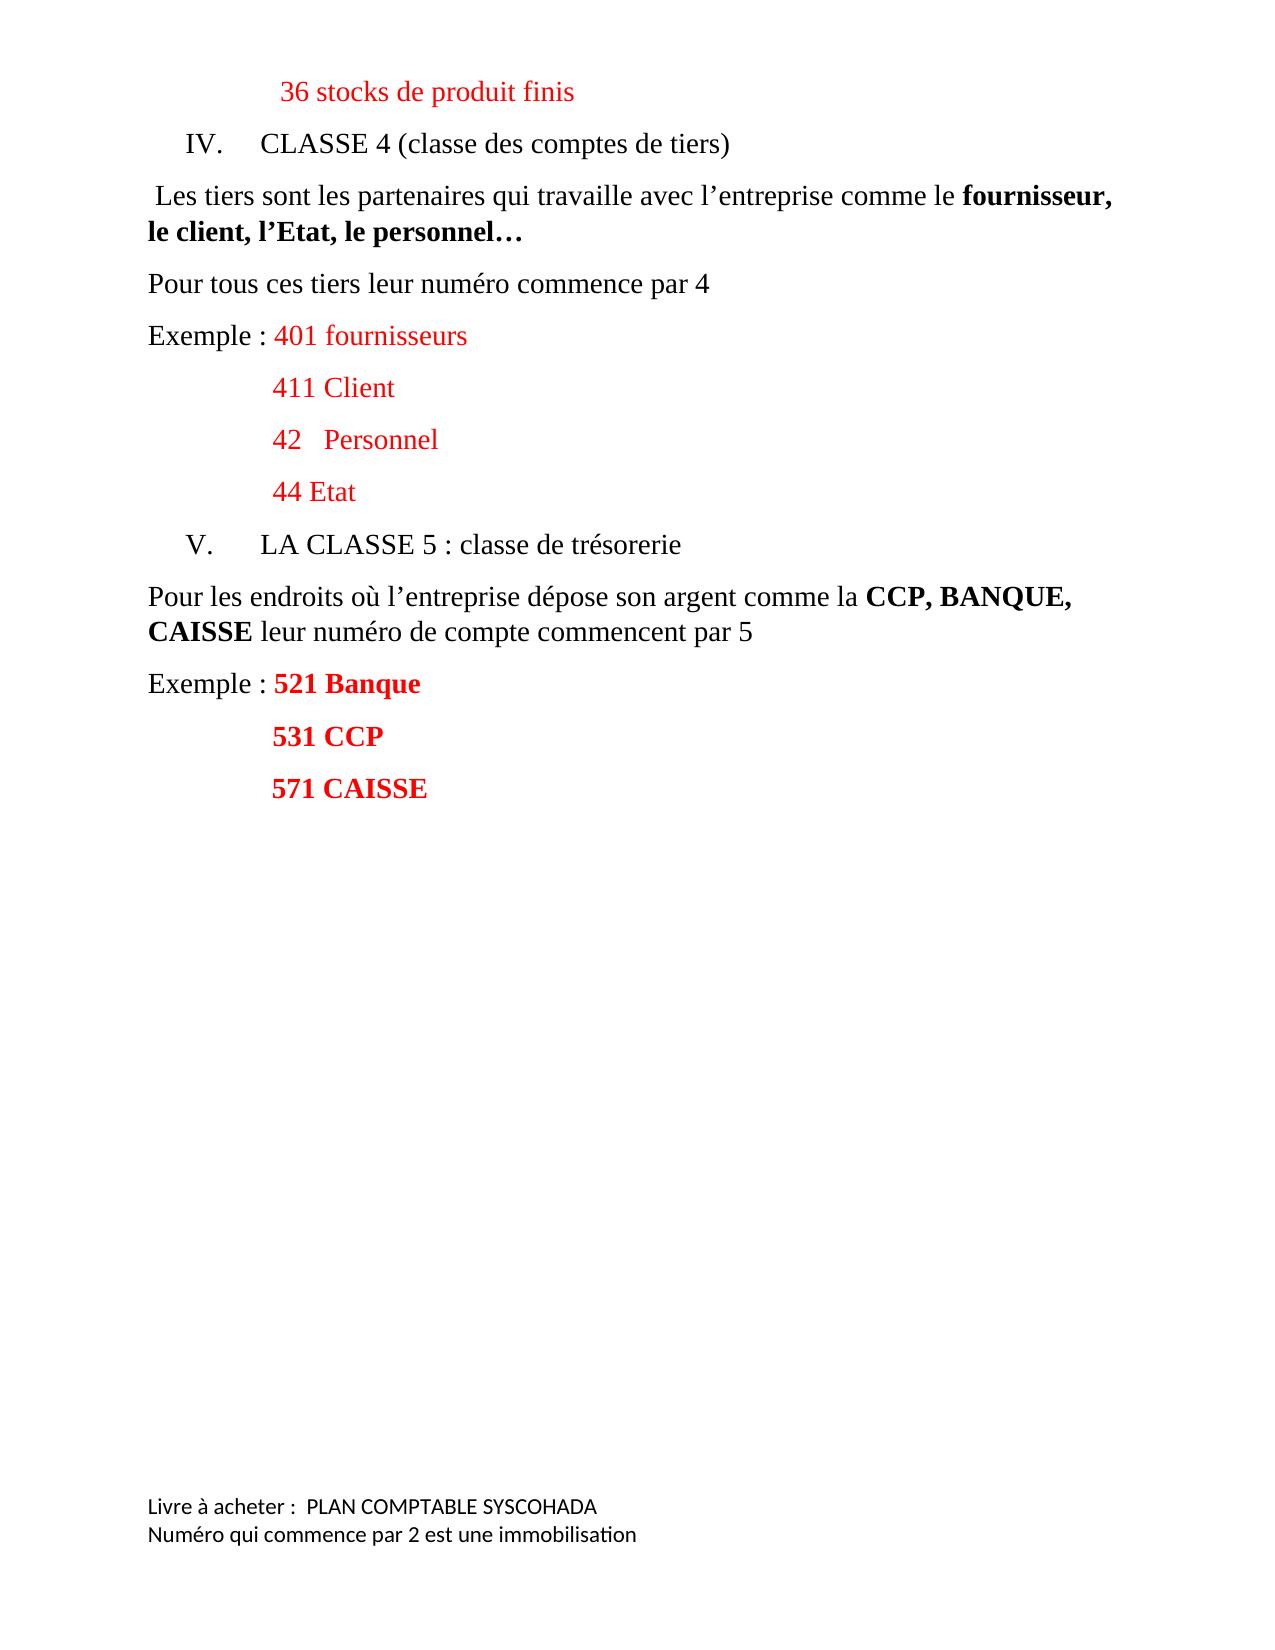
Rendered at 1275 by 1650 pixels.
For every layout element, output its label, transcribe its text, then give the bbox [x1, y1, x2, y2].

text Les tiers sont les partenaires qui travaille avec l’entreprise comme le fournisseur, le client, l’Etat, le personnel… [148, 178, 1127, 247]
text 42 Personnel [148, 422, 1127, 456]
text 531 CCP [148, 719, 1127, 752]
text Pour les endroits où l’entreprise dépose son argent comme la CCP, BANQUE, CAISSE leur numéro de compte commencent par 5 [148, 579, 1127, 648]
text Pour tous ces tiers leur numéro commence par 4 [148, 266, 1127, 299]
text 36 stocks de produit finis [148, 74, 1127, 107]
list CLASSE 4 (classe des comptes de tiers) [185, 126, 1127, 159]
text 411 Client [148, 370, 1127, 404]
text 44 Etat [148, 474, 1127, 508]
list LA CLASSE 5 : classe de trésorerie [185, 527, 1127, 560]
text Exemple : 401 fournisseurs [148, 318, 1127, 352]
text 571 CAISSE [148, 771, 1127, 804]
text Exemple : 521 Banque [148, 667, 1127, 700]
